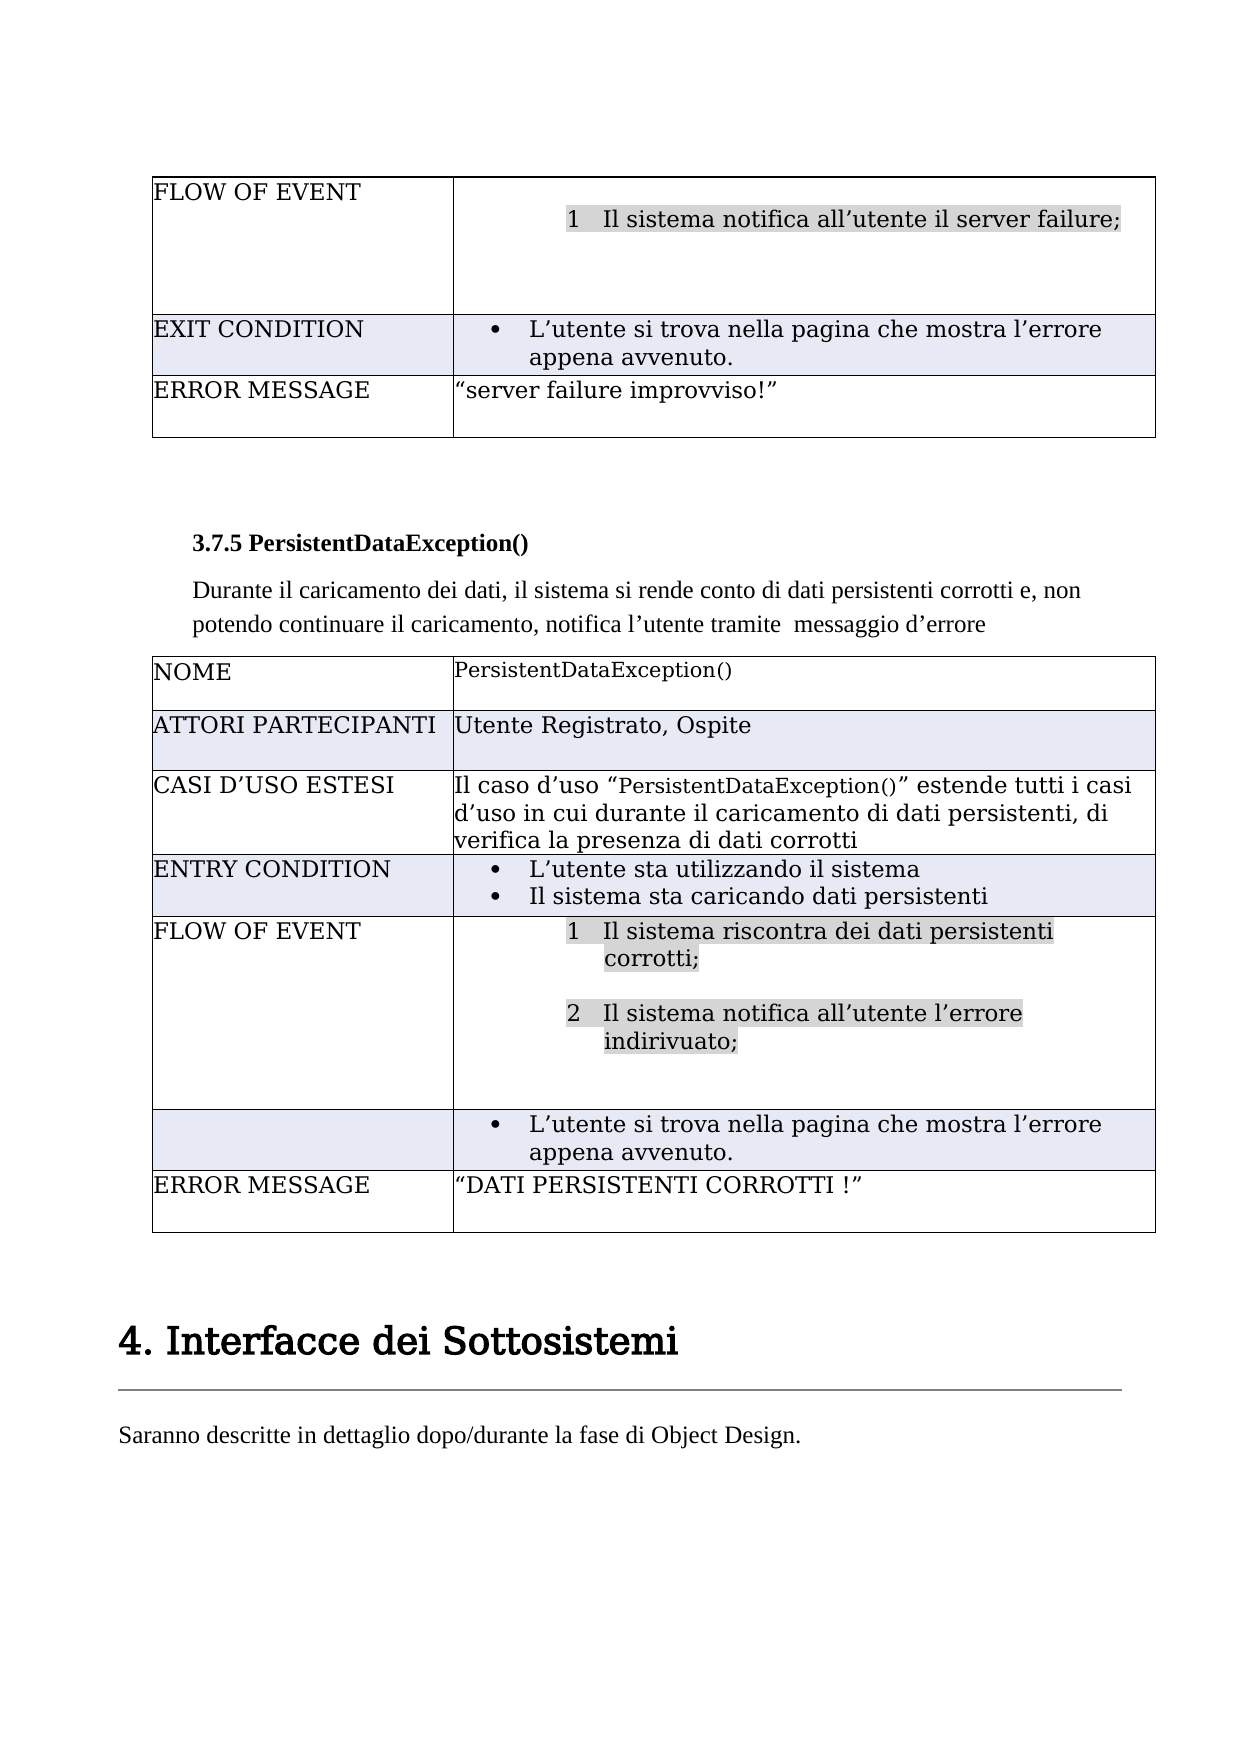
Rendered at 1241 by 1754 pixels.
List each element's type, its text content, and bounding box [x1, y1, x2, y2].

table_cell ENTRY CONDITION [153, 855, 453, 916]
text 3.7.5 PersistentDataException() [192, 528, 1122, 557]
table_header PersistentDataException() [454, 657, 1155, 710]
table_cell L’utente si trova nella pagina che mostra l’errore appena avvenuto. [454, 1110, 1155, 1170]
table_cell CASI D’USO ESTESI [153, 771, 453, 853]
text Saranno descritte in dettaglio dopo/durante la fase di Object Design. [118, 1420, 1122, 1448]
table_cell Utente Registrato, Ospite [454, 711, 1155, 770]
table_cell “server failure improvviso!” [454, 376, 1155, 437]
table_cell Il sistema riscontra dei dati persistenti corrotti; Il sistema notifica all’utente l’errore indirivuato; [454, 917, 1155, 1109]
table_cell ERROR MESSAGE [153, 376, 453, 437]
table_header NOME [153, 657, 453, 710]
table_cell [153, 1110, 453, 1170]
subtitle 4. Interfacce dei Sottosistemi [118, 1317, 1122, 1362]
table_cell Il caso d’uso “PersistentDataException()” estende tutti i casi d’uso in cui durante il caricamento di dati persistenti, di verifica la presenza di dati corrotti [454, 771, 1155, 853]
table_cell L’utente si trova nella pagina che mostra l’errore appena avvenuto. [454, 315, 1155, 375]
table_cell ATTORI PARTECIPANTI [153, 711, 453, 770]
table_cell ERROR MESSAGE [153, 1171, 453, 1232]
table_cell FLOW OF EVENT [153, 178, 453, 314]
table_cell EXIT CONDITION [153, 315, 453, 375]
table_cell “DATI PERSISTENTI CORROTTI !” [454, 1171, 1155, 1232]
text Durante il caricamento dei dati, il sistema si rende conto di dati persistenti corrotti e, non potendo continuare il caricamento, notifica l’utente tramite messaggio d’errore [192, 576, 1122, 637]
table_cell L’utente sta utilizzando il sistema Il sistema sta caricando dati persistenti [454, 855, 1155, 916]
table_cell FLOW OF EVENT [153, 917, 453, 1109]
table_cell Il sistema notifica all’utente il server failure; [454, 178, 1155, 314]
